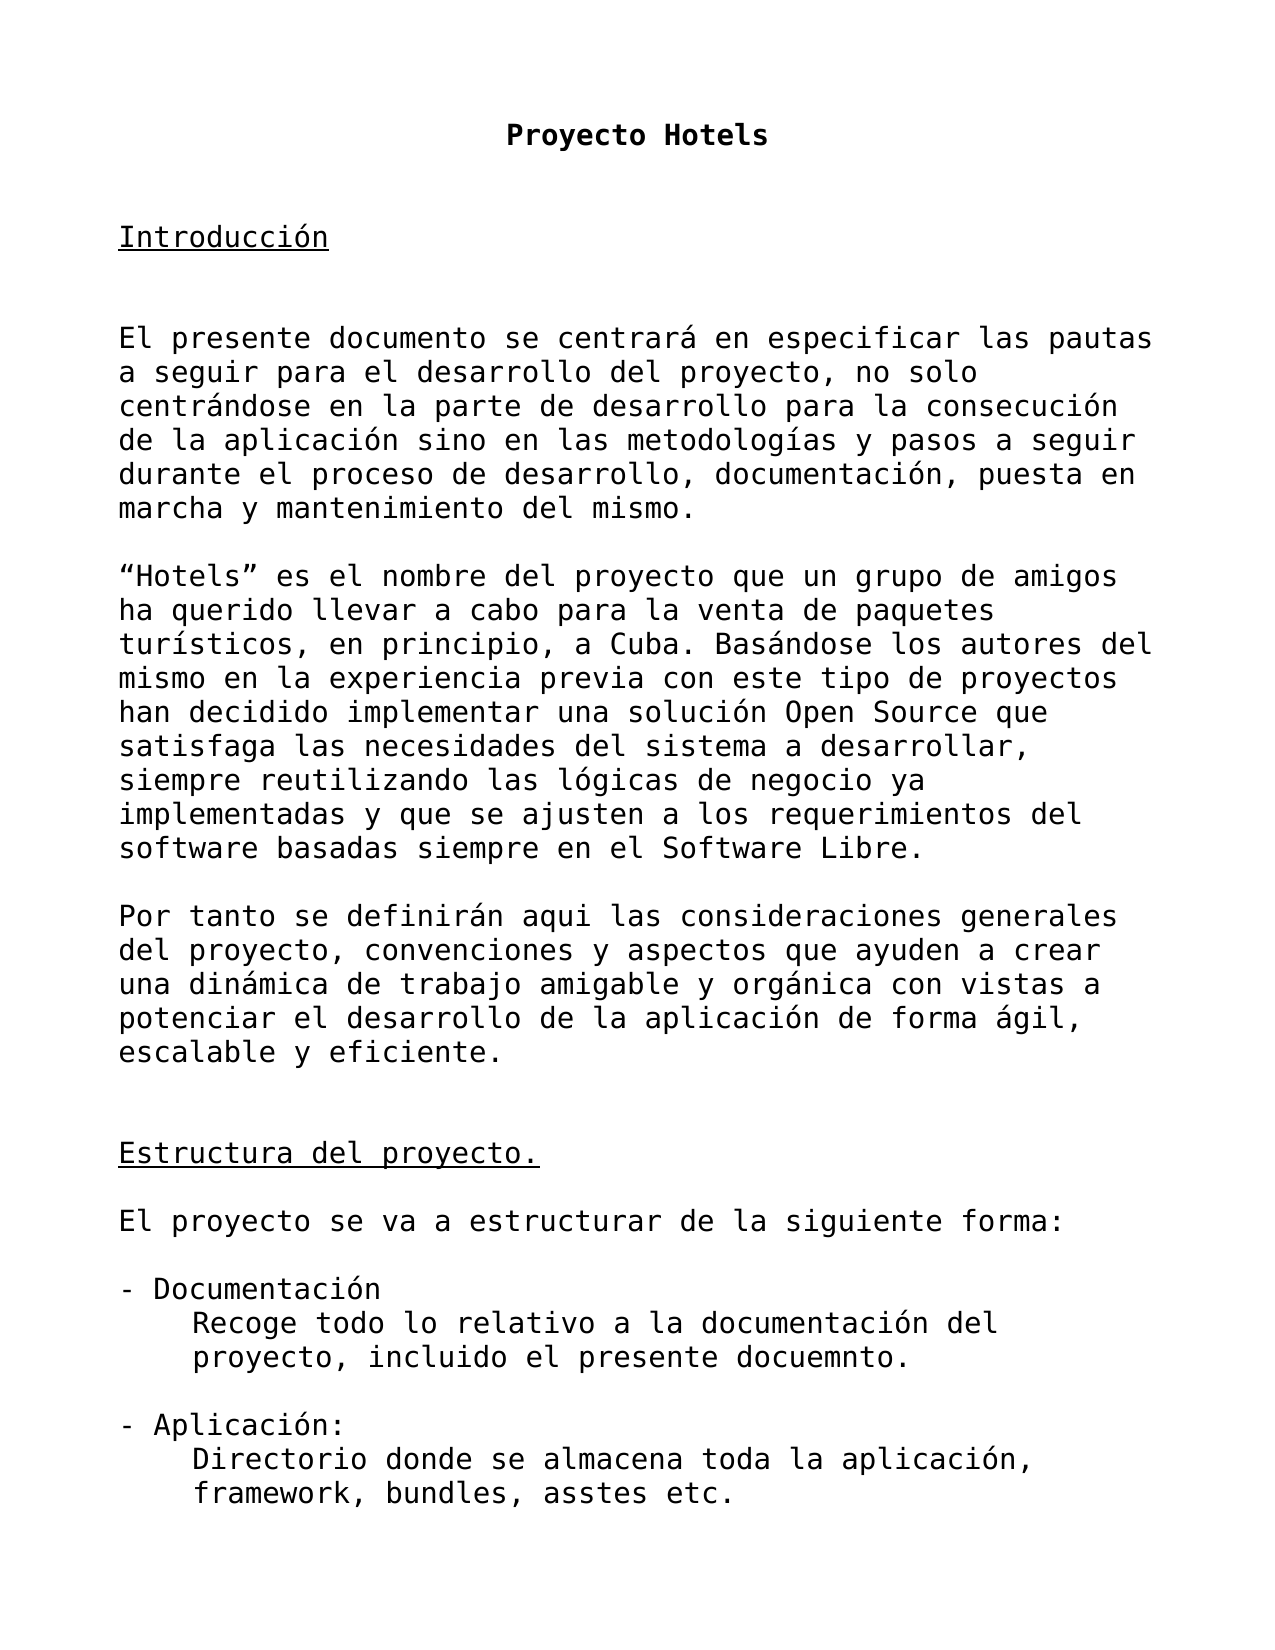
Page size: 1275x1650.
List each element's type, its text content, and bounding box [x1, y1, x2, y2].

text Introducción [118, 220, 1157, 254]
text El proyecto se va a estructurar de la siguiente forma: [118, 1205, 1157, 1239]
text El presente documento se centrará en especificar las pautas a seguir para el desarrollo del proyecto, no solo centrándose en la parte de desarrollo para la consecución de la aplicación sino en las metodologías y pasos a seguir durante el proceso de desarrollo, documentación, puesta en marcha y mantenimiento del mismo. [118, 322, 1157, 526]
text - Aplicación: [118, 1408, 1157, 1442]
text “Hotels” es el nombre del proyecto que un grupo de amigos ha querido llevar a cabo para la venta de paquetes turísticos, en principio, a Cuba. Basándose los autores del mismo en la experiencia previa con este tipo de proyectos han decidido implementar una solución Open Source que satisfaga las necesidades del sistema a desarrollar, siempre reutilizando las lógicas de negocio ya implementadas y que se ajusten a los requerimientos del software basadas siempre en el Software Libre. [118, 559, 1157, 865]
text Recoge todo lo relativo a la documentación del proyecto, incluido el presente docuemnto. [118, 1307, 1157, 1374]
text Directorio donde se almacena toda la aplicación, framework, bundles, asstes etc. [118, 1442, 1157, 1510]
text Por tanto se definirán aqui las consideraciones generales del proyecto, convenciones y aspectos que ayuden a crear una dinámica de trabajo amigable y orgánica con vistas a potenciar el desarrollo de la aplicación de forma ágil, escalable y eficiente. [118, 899, 1157, 1069]
text Proyecto Hotels [118, 118, 1157, 152]
text Estructura del proyecto. [118, 1137, 1157, 1171]
text - Documentación [118, 1273, 1157, 1307]
